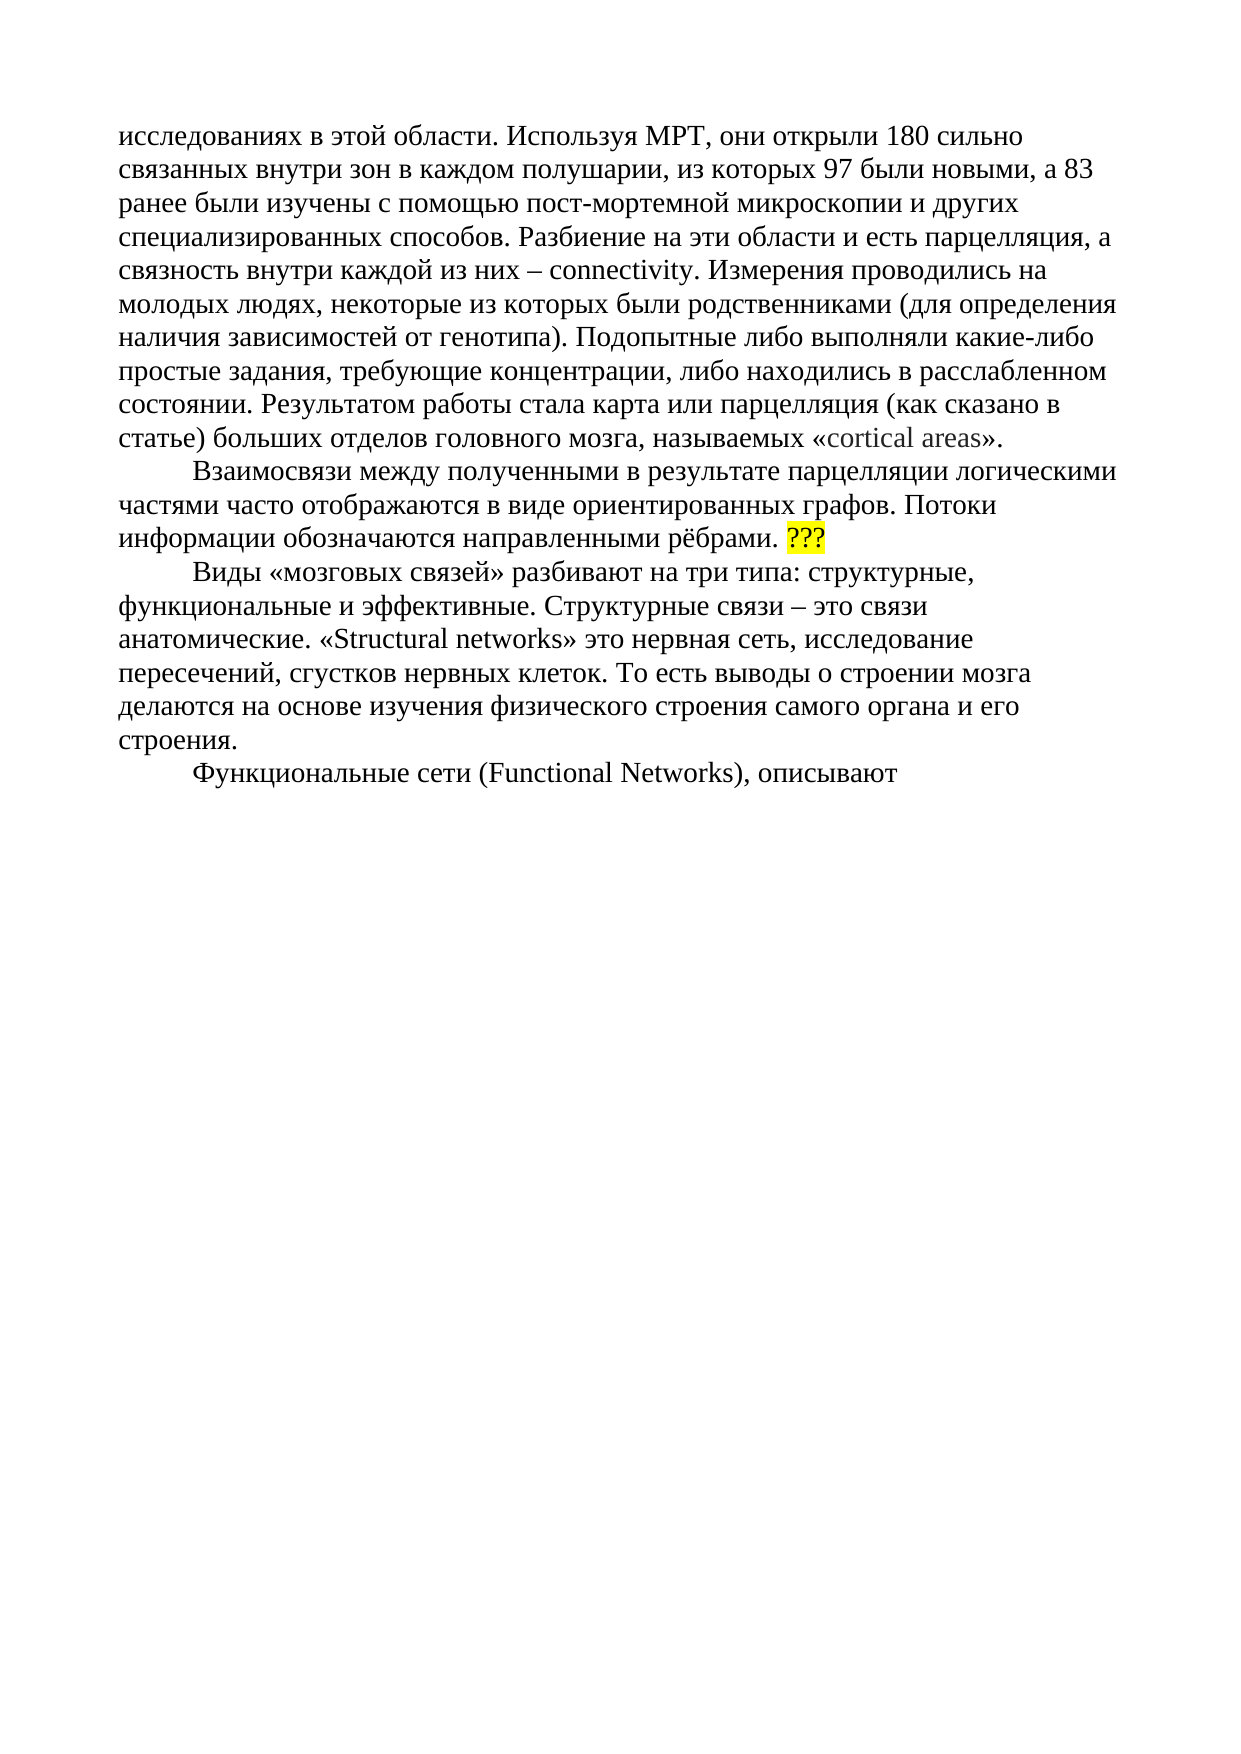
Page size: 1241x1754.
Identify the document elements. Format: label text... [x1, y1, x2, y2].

text Взаимосвязи между полученными в результате парцелляции логическими частями часто отображаются в виде ориентированных графов. Потоки информации обозначаются направленными рёбрами. ??? [118, 453, 1122, 554]
text Функциональные сети (Functional Networks), описывают [118, 755, 1122, 789]
text Виды «мозговых связей» разбивают на три типа: структурные, функциональные и эффективные. Структурные связи – это связи анатомические. «Structural networks» это нервная сеть, исследование пересечений, сгустков нервных клеток. То есть выводы о строении мозга делаются на основе изучения физического строения самого органа и его строения. [118, 554, 1122, 755]
text исследованиях в этой области. Используя МРТ, они открыли 180 сильно связанных внутри зон в каждом полушарии, из которых 97 были новыми, а 83 ранее были изучены с помощью пост-мортемной микроскопии и других специализированных способов. Разбиение на эти области и есть парцелляция, а связность внутри каждой из них – connectivity. Измерения проводились на молодых людях, некоторые из которых были родственниками (для определения наличия зависимостей от генотипа). Подопытные либо выполняли какие-либо простые задания, требующие концентрации, либо находились в расслабленном состоянии. Результатом работы стала карта или парцелляция (как сказано в статье) больших отделов головного мозга, называемых «cortical areas». [118, 118, 1122, 453]
